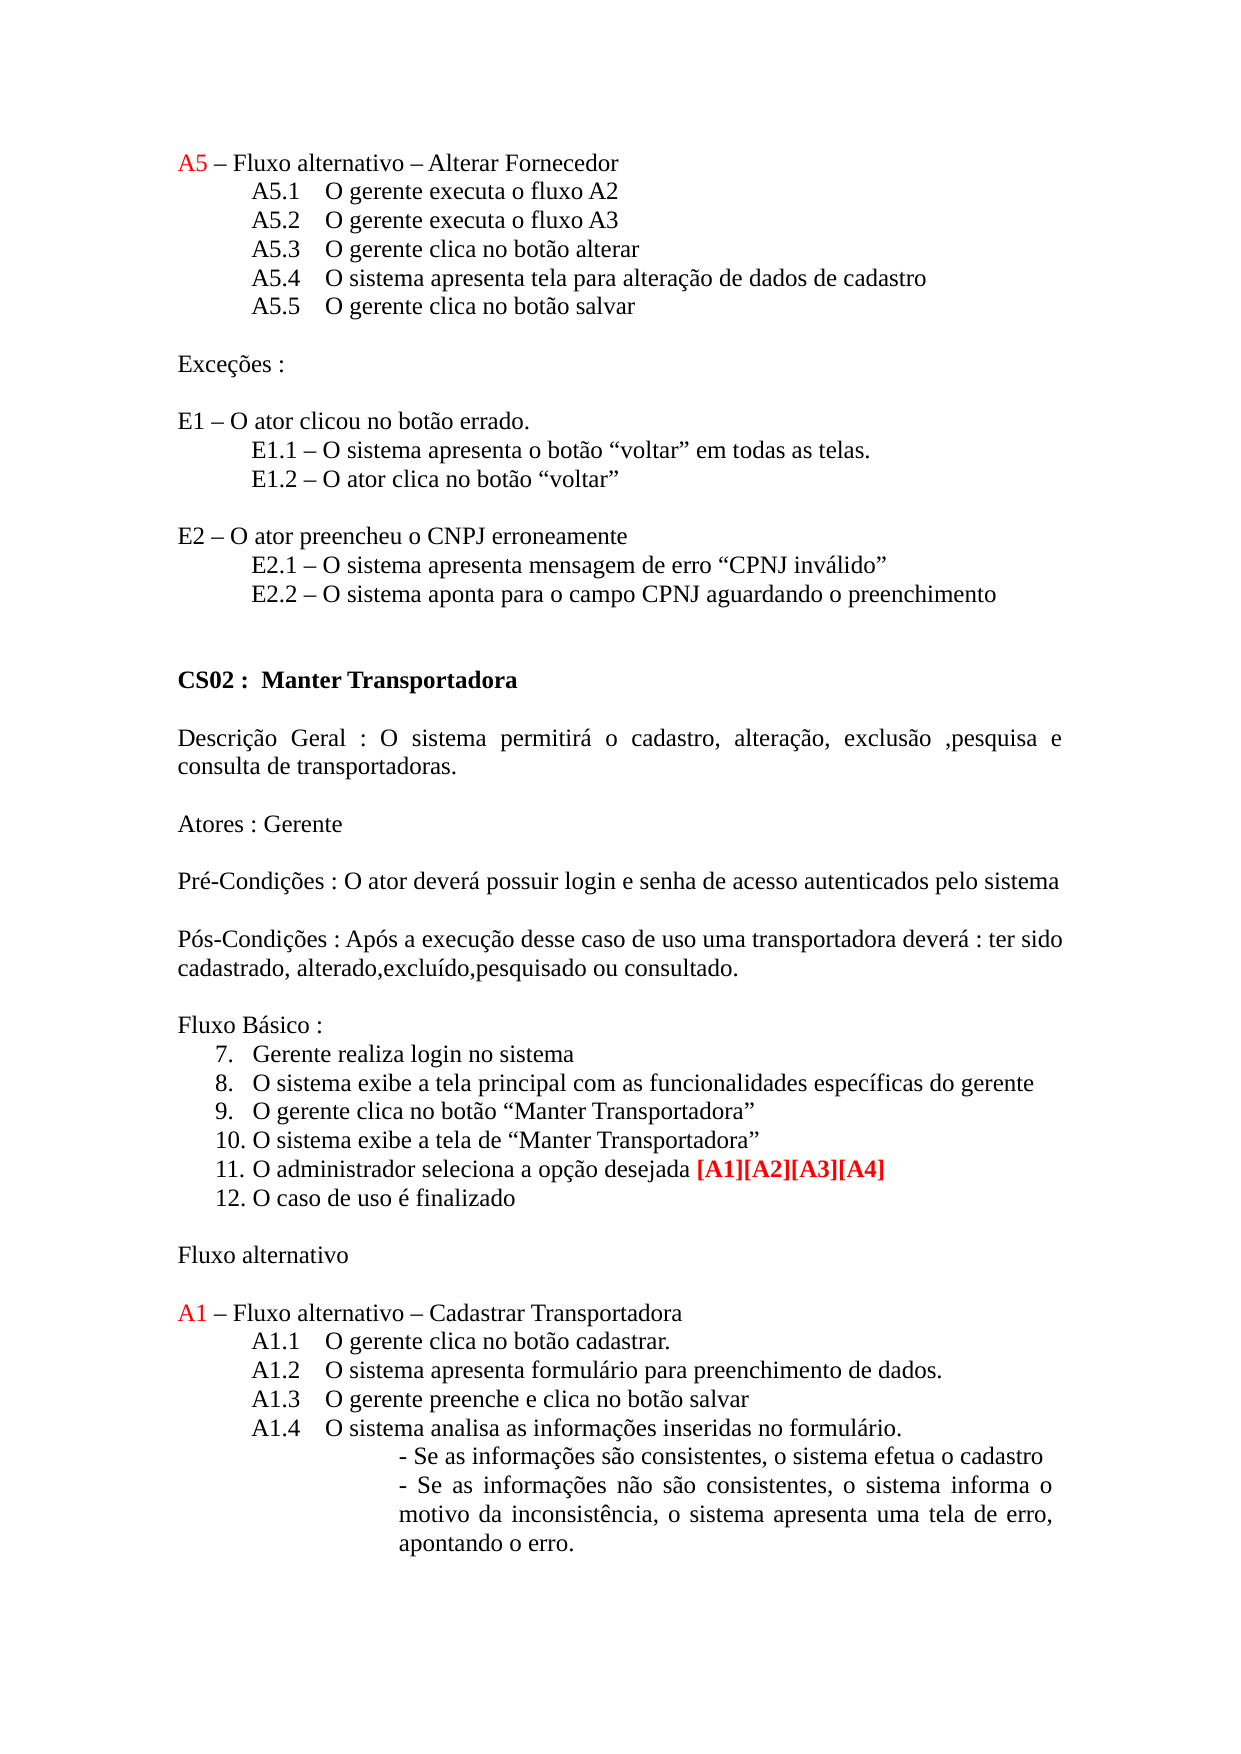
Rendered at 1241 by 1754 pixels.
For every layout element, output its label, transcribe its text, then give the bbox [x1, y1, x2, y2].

text A5.5 O gerente clica no botão salvar [177, 291, 1063, 320]
text Exceções : [177, 349, 1063, 378]
list O gerente clica no botão “Manter Transportadora” [215, 1096, 1063, 1125]
text Atores : Gerente [177, 809, 1063, 838]
text Pós-Condições : Após a execução desse caso de uso uma transportadora deverá : ter sido cadastrado, alterado,excluído,pesquisado ou consultado. [177, 924, 1063, 981]
list O sistema exibe a tela de “Manter Transportadora” [215, 1125, 1063, 1154]
text Pré-Condições : O ator deverá possuir login e senha de acesso autenticados pelo sistema [177, 866, 1063, 895]
text E1.1 – O sistema apresenta o botão “voltar” em todas as telas. [177, 435, 1063, 464]
text Descrição Geral : O sistema permitirá o cadastro, alteração, exclusão ,pesquisa e consulta de transportadoras. [177, 723, 1063, 780]
text A5.4 O sistema apresenta tela para alteração de dados de cadastro [177, 263, 1063, 291]
list Gerente realiza login no sistema [215, 1039, 1063, 1068]
text E2.2 – O sistema aponta para o campo CPNJ aguardando o preenchimento [177, 579, 1063, 608]
text E1.2 – O ator clica no botão “voltar” [177, 464, 1063, 493]
text E1 – O ator clicou no botão errado. [177, 406, 1063, 435]
text A5.3 O gerente clica no botão alterar [177, 234, 1063, 263]
text A1.3 O gerente preenche e clica no botão salvar [177, 1384, 1063, 1413]
text Fluxo alternativo [177, 1240, 1063, 1269]
text A1 – Fluxo alternativo – Cadastrar Transportadora [177, 1298, 1063, 1326]
text - Se as informações não são consistentes, o sistema informa o motivo da inconsistência, o sistema apresenta uma tela de erro, apontando o erro. [177, 1470, 1063, 1556]
text Fluxo Básico : [177, 1010, 1063, 1039]
text A1.4 O sistema analisa as informações inseridas no formulário. [177, 1413, 1063, 1441]
list O sistema exibe a tela principal com as funcionalidades específicas do gerente [215, 1068, 1063, 1096]
text CS02 : Manter Transportadora [177, 665, 1063, 694]
text A1.2 O sistema apresenta formulário para preenchimento de dados. [177, 1355, 1063, 1384]
text E2.1 – O sistema apresenta mensagem de erro “CPNJ inválido” [177, 550, 1063, 579]
list O administrador seleciona a opção desejada [A1][A2][A3][A4] [215, 1154, 1063, 1183]
text A1.1 O gerente clica no botão cadastrar. [177, 1326, 1063, 1355]
text A5 – Fluxo alternativo – Alterar Fornecedor [177, 148, 1063, 176]
text A5.1 O gerente executa o fluxo A2 [177, 176, 1063, 205]
list O caso de uso é finalizado [215, 1183, 1063, 1211]
text A5.2 O gerente executa o fluxo A3 [177, 205, 1063, 234]
text - Se as informações são consistentes, o sistema efetua o cadastro [251, 1441, 1063, 1470]
text E2 – O ator preencheu o CNPJ erroneamente [177, 521, 1063, 550]
